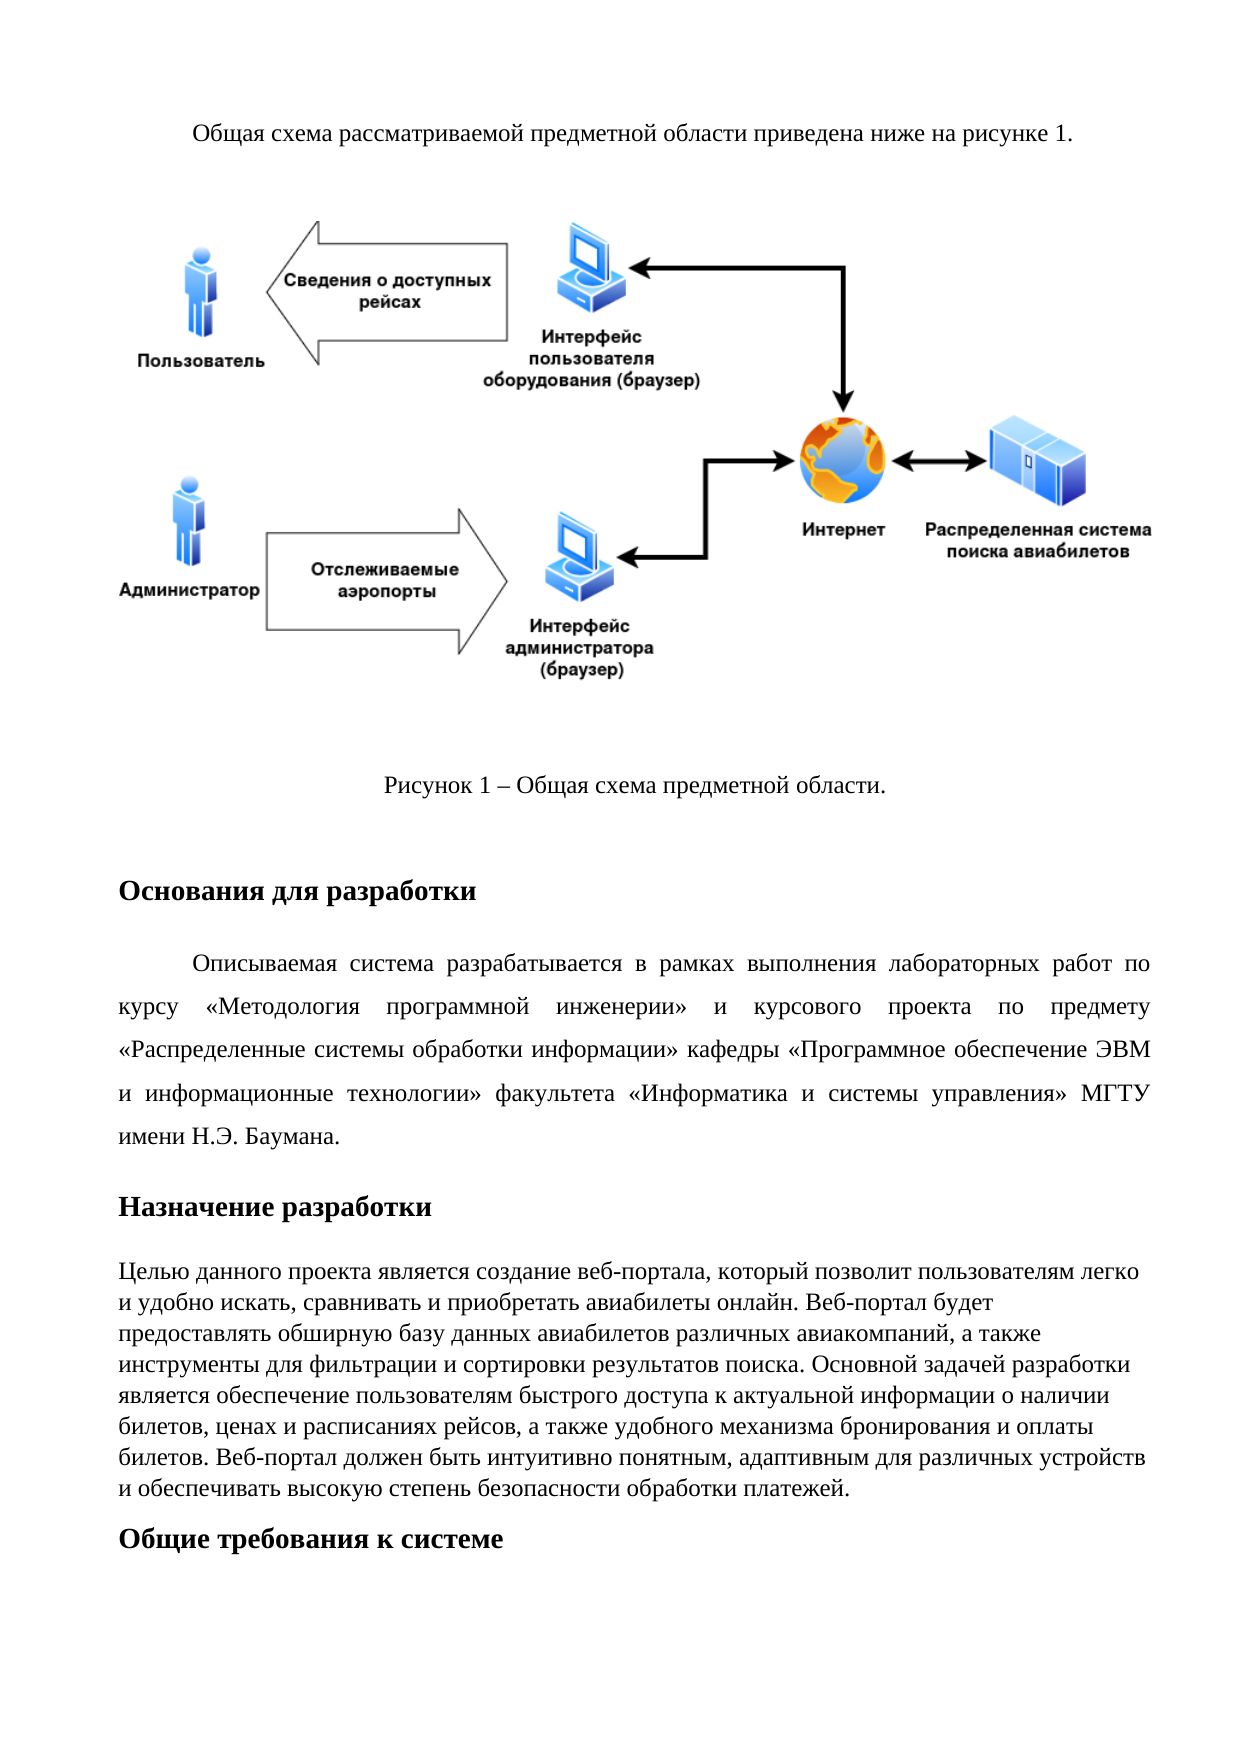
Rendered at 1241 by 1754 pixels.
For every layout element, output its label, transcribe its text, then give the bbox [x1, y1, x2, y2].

text Основания для разработки [118, 873, 1152, 907]
text Общие требования к системе [118, 1521, 1152, 1554]
text Рисунок 1 – Общая схема предметной области. [118, 770, 1152, 799]
text Назначение разработки [118, 1189, 1152, 1222]
text Описываемая система разрабатывается в рамках выполнения лабораторных работ по курсу «Методология программной инженерии» и курсового проекта по предмету «Распределенные системы обработки информации» кафедры «Программное обеспечение ЭВМ и информационные технологии» факультета «Информатика и системы управления» МГТУ имени Н.Э. Баумана. [118, 948, 1152, 1149]
picture [118, 221, 1152, 684]
text Общая схема рассматриваемой предметной области приведена ниже на рисунке 1. [118, 118, 1152, 147]
text Целью данного проекта является создание веб-портала, который позволит пользователям легко и удобно искать, сравнивать и приобретать авиабилеты онлайн. Веб-портал будет предоставлять обширную базу данных авиабилетов различных авиакомпаний, а также инструменты для фильтрации и сортировки результатов поиска. Основной задачей разработки является обеспечение пользователям быстрого доступа к актуальной информации о наличии билетов, ценах и расписаниях рейсов, а также удобного механизма бронирования и оплаты билетов. Веб-портал должен быть интуитивно понятным, адаптивным для различных устройств и обеспечивать высокую степень безопасности обработки платежей. [118, 1256, 1152, 1502]
